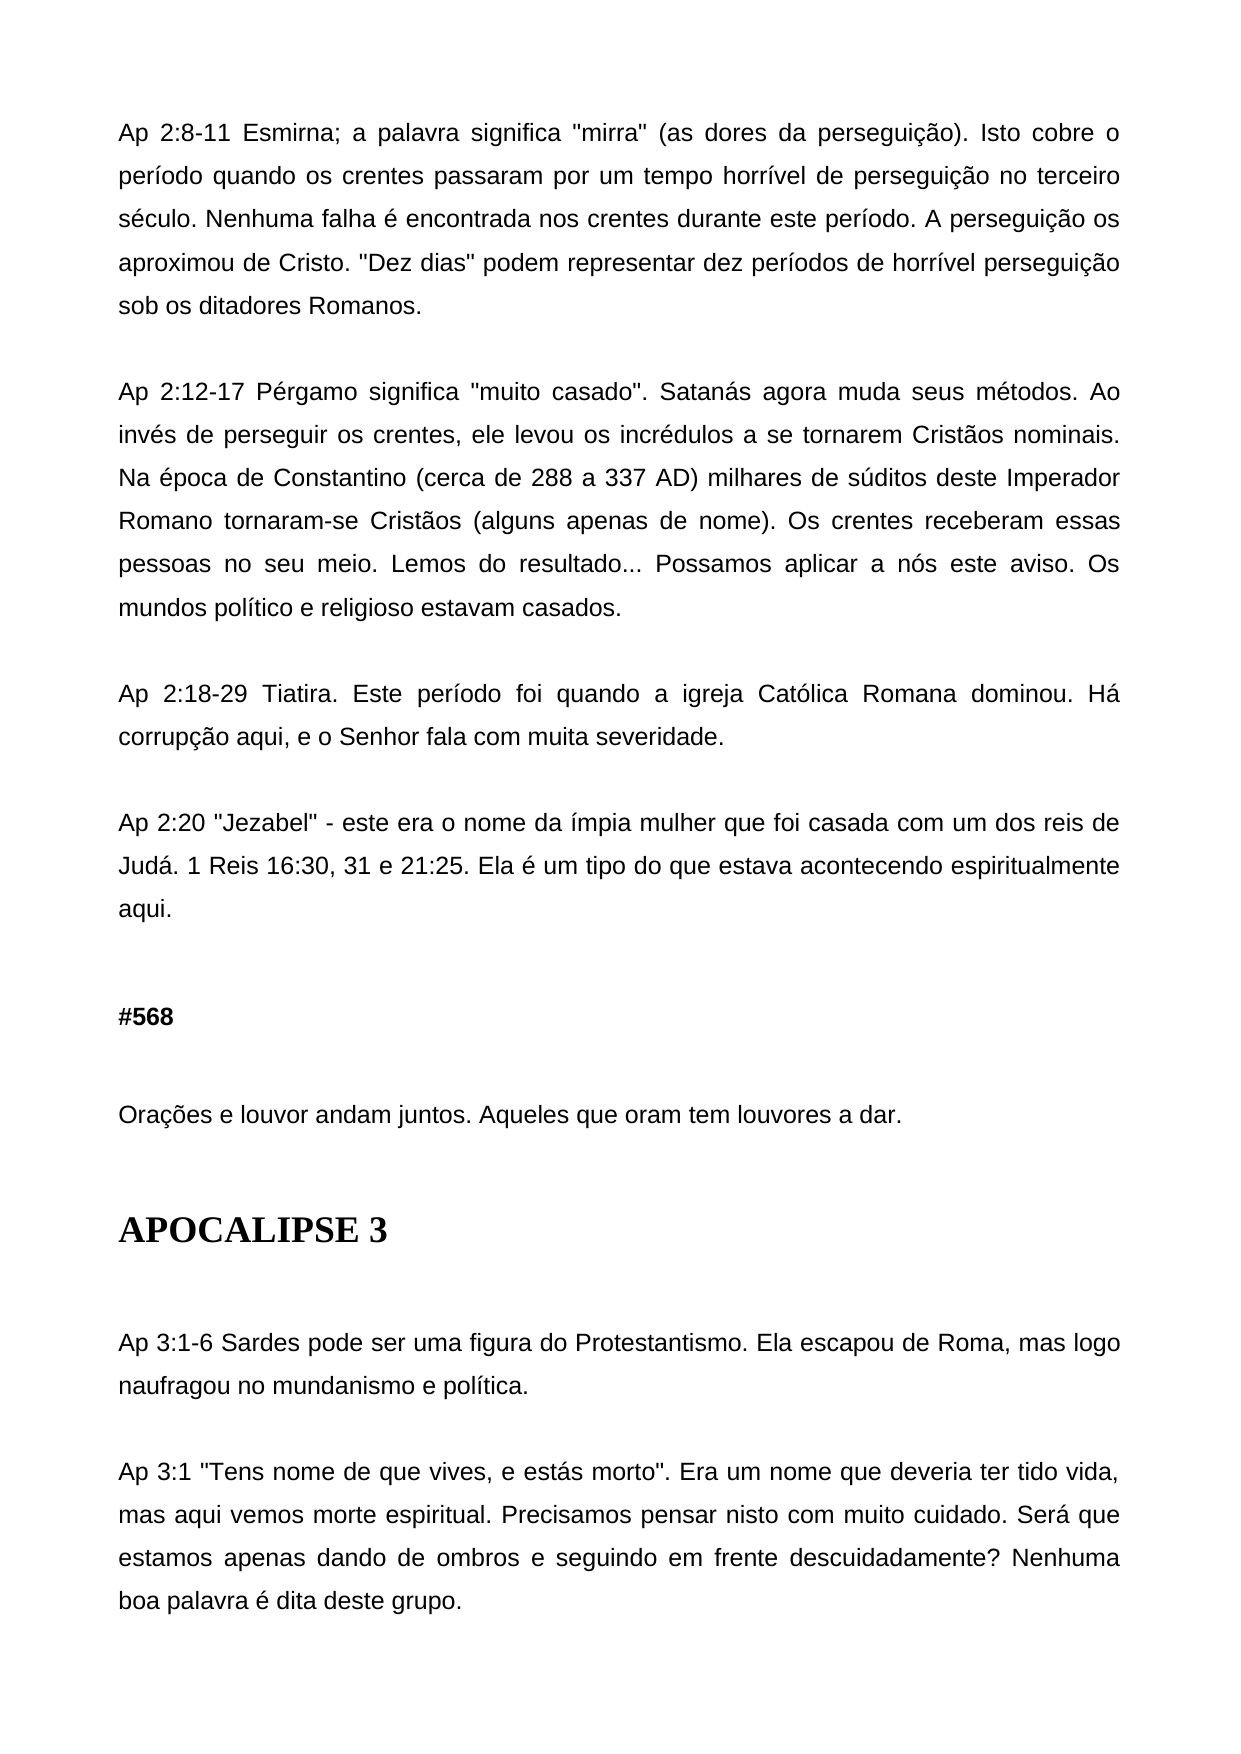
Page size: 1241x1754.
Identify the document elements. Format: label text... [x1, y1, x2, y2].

text Ap 2:8-11 Esmirna; a palavra significa "mirra" (as dores da perseguição). Isto cobre o período quando os crentes passaram por um tempo horrível de perseguição no terceiro século. Nenhuma falha é encontrada nos crentes durante este período. A perseguição os aproximou de Cristo. "Dez dias" podem representar dez períodos de horrível perseguição sob os ditadores Romanos. [118, 118, 1122, 319]
subtitle APOCALIPSE 3 [118, 1207, 1122, 1250]
text Ap 2:18-29 Tiatira. Este período foi quando a igreja Católica Romana dominou. Há corrupção aqui, e o Senhor fala com muita severidade. [118, 679, 1122, 751]
subtitle #568 [118, 1001, 1122, 1030]
text Ap 3:1 "Tens nome de que vives, e estás morto". Era um nome que deveria ter tido vida, mas aqui vemos morte espiritual. Precisamos pensar nisto com muito cuidado. Será que estamos apenas dando de ombros e seguindo em frente descuidadamente? Nenhuma boa palavra é dita deste grupo. [118, 1457, 1122, 1615]
text Ap 2:12-17 Pérgamo significa "muito casado". Satanás agora muda seus métodos. Ao invés de perseguir os crentes, ele levou os incrédulos a se tornarem Cristãos nominais. Na época de Constantino (cerca de 288 a 337 AD) milhares de súditos deste Imperador Romano tornaram-se Cristãos (alguns apenas de nome). Os crentes receberam essas pessoas no seu meio. Lemos do resultado... Possamos aplicar a nós este aviso. Os mundos político e religioso estavam casados. [118, 377, 1122, 621]
text Ap 2:20 "Jezabel" - este era o nome da ímpia mulher que foi casada com um dos reis de Judá. 1 Reis 16:30, 31 e 21:25. Ela é um tipo do que estava acontecendo espiritualmente aqui. [118, 808, 1122, 923]
text Orações e louvor andam juntos. Aqueles que oram tem louvores a dar. [118, 1100, 1122, 1129]
text Ap 3:1-6 Sardes pode ser uma figura do Protestantismo. Ela escapou de Roma, mas logo naufragou no mundanismo e política. [118, 1328, 1122, 1399]
